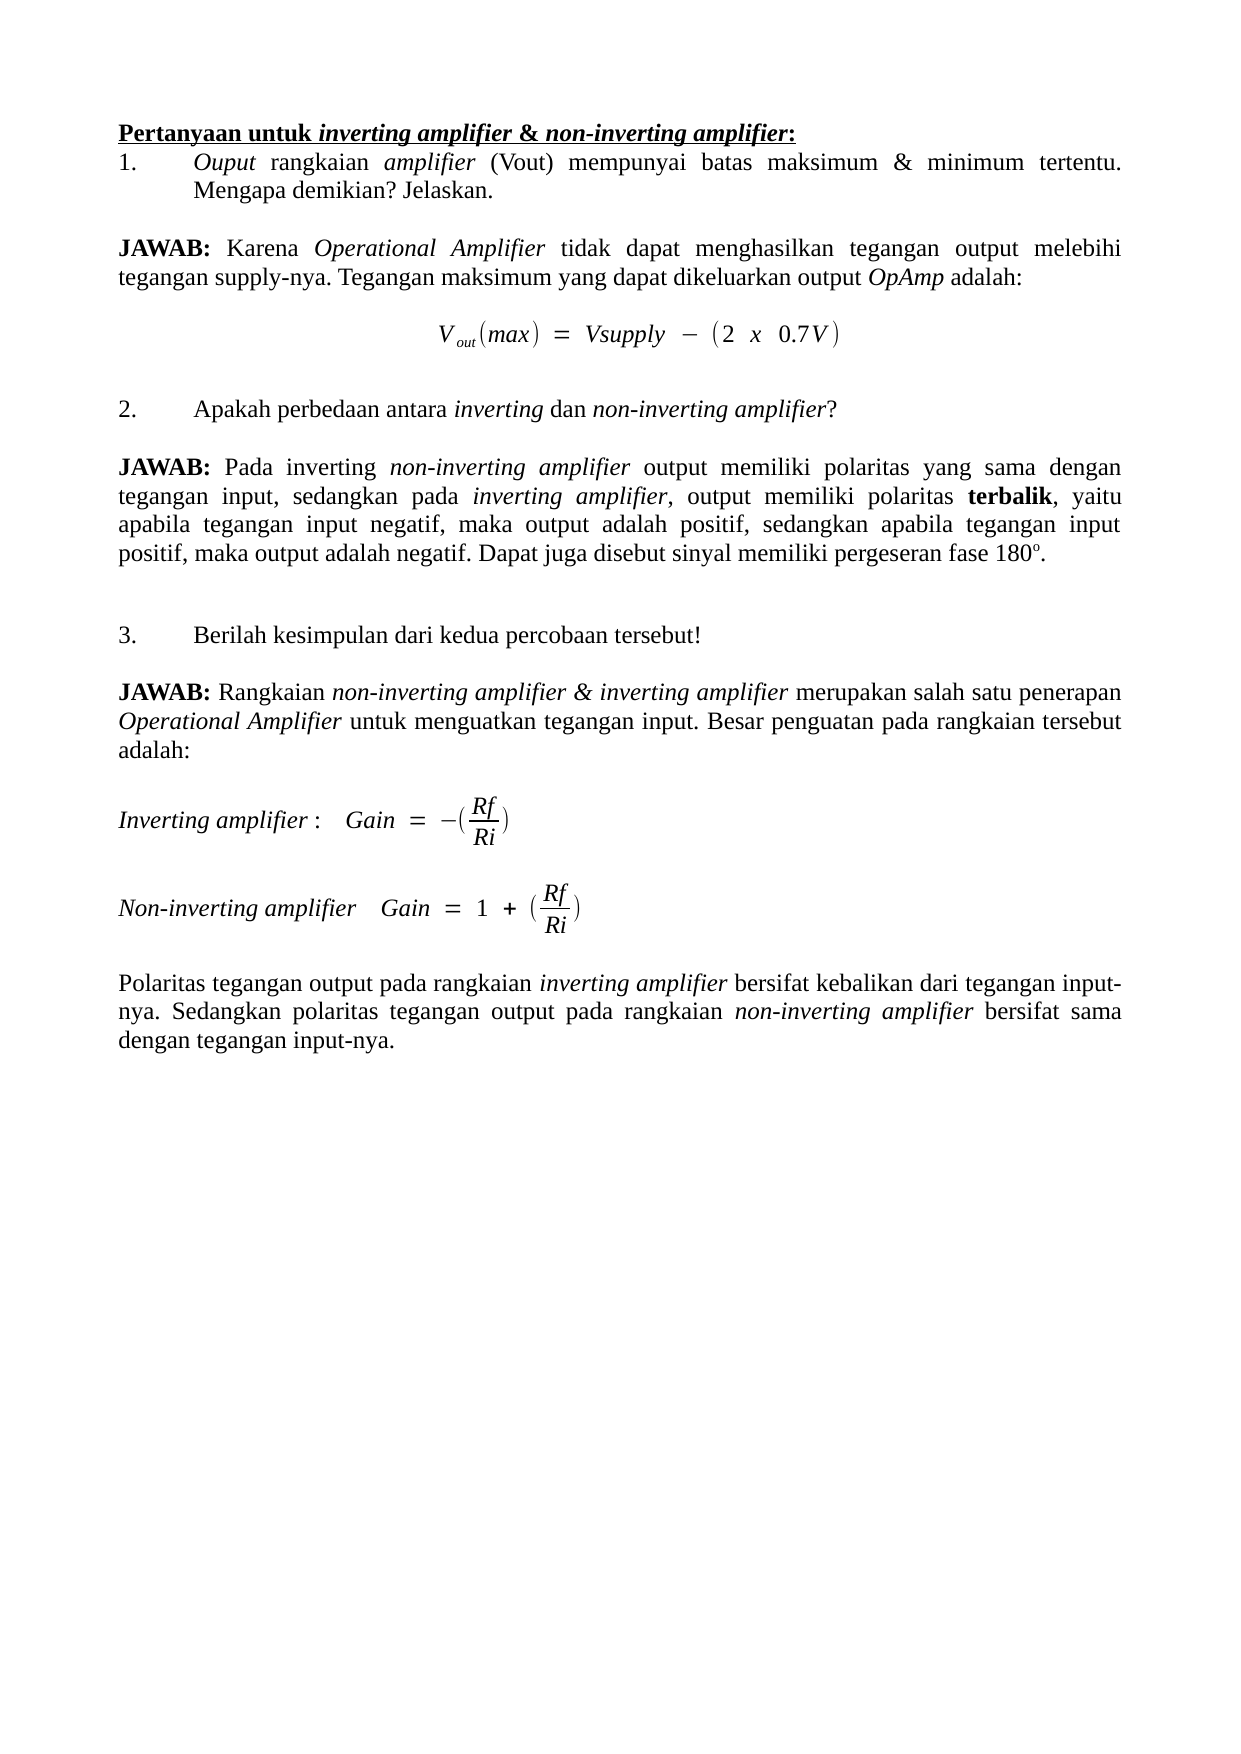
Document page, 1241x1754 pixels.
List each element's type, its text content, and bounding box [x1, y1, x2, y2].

text Non-inverting amplifier [118, 880, 1122, 939]
text Inverting amplifier : [118, 792, 1122, 851]
text JAWAB: Karena Operational Amplifier tidak dapat menghasilkan tegangan output melebihi tegangan supply-nya. Tegangan maksimum yang dapat dikeluarkan output OpAmp adalah: [118, 233, 1122, 291]
list Berilah kesimpulan dari kedua percobaan tersebut! [118, 620, 1122, 648]
list Apakah perbedaan antara inverting dan non-inverting amplifier? [118, 394, 1122, 423]
list Ouput rangkaian amplifier (Vout) mempunyai batas maksimum & minimum tertentu. Mengapa demikian? Jelaskan. [118, 147, 1122, 204]
text Polaritas tegangan output pada rangkaian inverting amplifier bersifat kebalikan dari tegangan input-nya. Sedangkan polaritas tegangan output pada rangkaian non-inverting amplifier bersifat sama dengan tegangan input-nya. [118, 968, 1122, 1054]
text Pertanyaan untuk inverting amplifier & non-inverting amplifier: [118, 118, 1122, 147]
text JAWAB: Rangkaian non-inverting amplifier & inverting amplifier merupakan salah satu penerapan Operational Amplifier untuk menguatkan tegangan input. Besar penguatan pada rangkaian tersebut adalah: [118, 677, 1122, 763]
text JAWAB: Pada inverting non-inverting amplifier output memiliki polaritas yang sama dengan tegangan input, sedangkan pada inverting amplifier, output memiliki polaritas terbalik, yaitu apabila tegangan input negatif, maka output adalah positif, sedangkan apabila tegangan input positif, maka output adalah negatif. Dapat juga disebut sinyal memiliki pergeseran fase 180o. [118, 452, 1122, 567]
